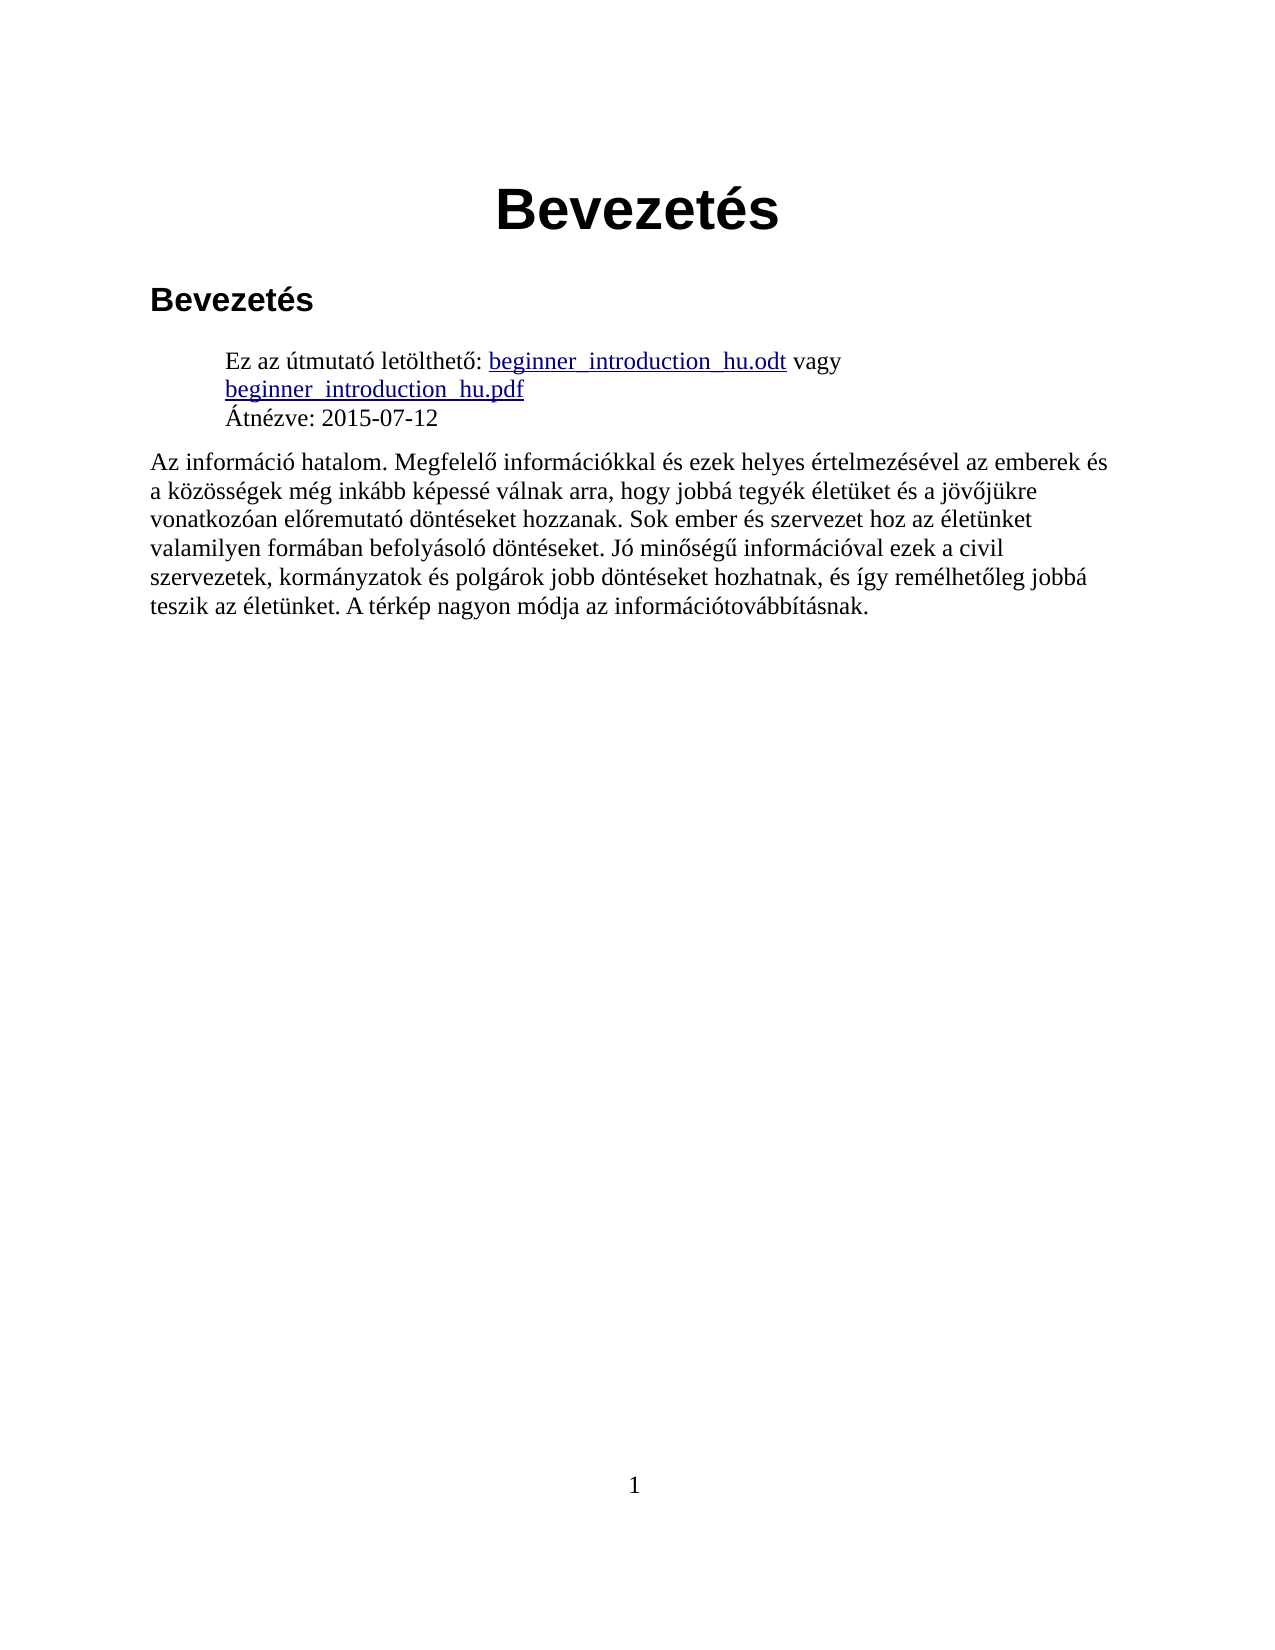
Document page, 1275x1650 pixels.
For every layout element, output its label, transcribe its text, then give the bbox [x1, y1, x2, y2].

title Bevezetés [150, 175, 1125, 242]
text Az információ hatalom. Megfelelő információkkal és ezek helyes értelmezésével az emberek és a közösségek még inkább képessé válnak arra, hogy jobbá tegyék életüket és a jövőjükre vonatkozóan előremutató döntéseket hozzanak. Sok ember és szervezet hoz az életünket valamilyen formában befolyásoló döntéseket. Jó minőségű információval ezek a civil szervezetek, kormányzatok és polgárok jobb döntéseket hozhatnak, és így remélhetőleg jobbá teszik az életünket. A térkép nagyon módja az információtovábbításnak. [150, 447, 1125, 619]
text Ez az útmutató letölthető: beginner_introduction_hu.odt vagy beginner_introduction_hu.pdf Átnézve: 2015-07-12 [225, 346, 1125, 432]
subtitle Bevezetés [150, 279, 1125, 318]
